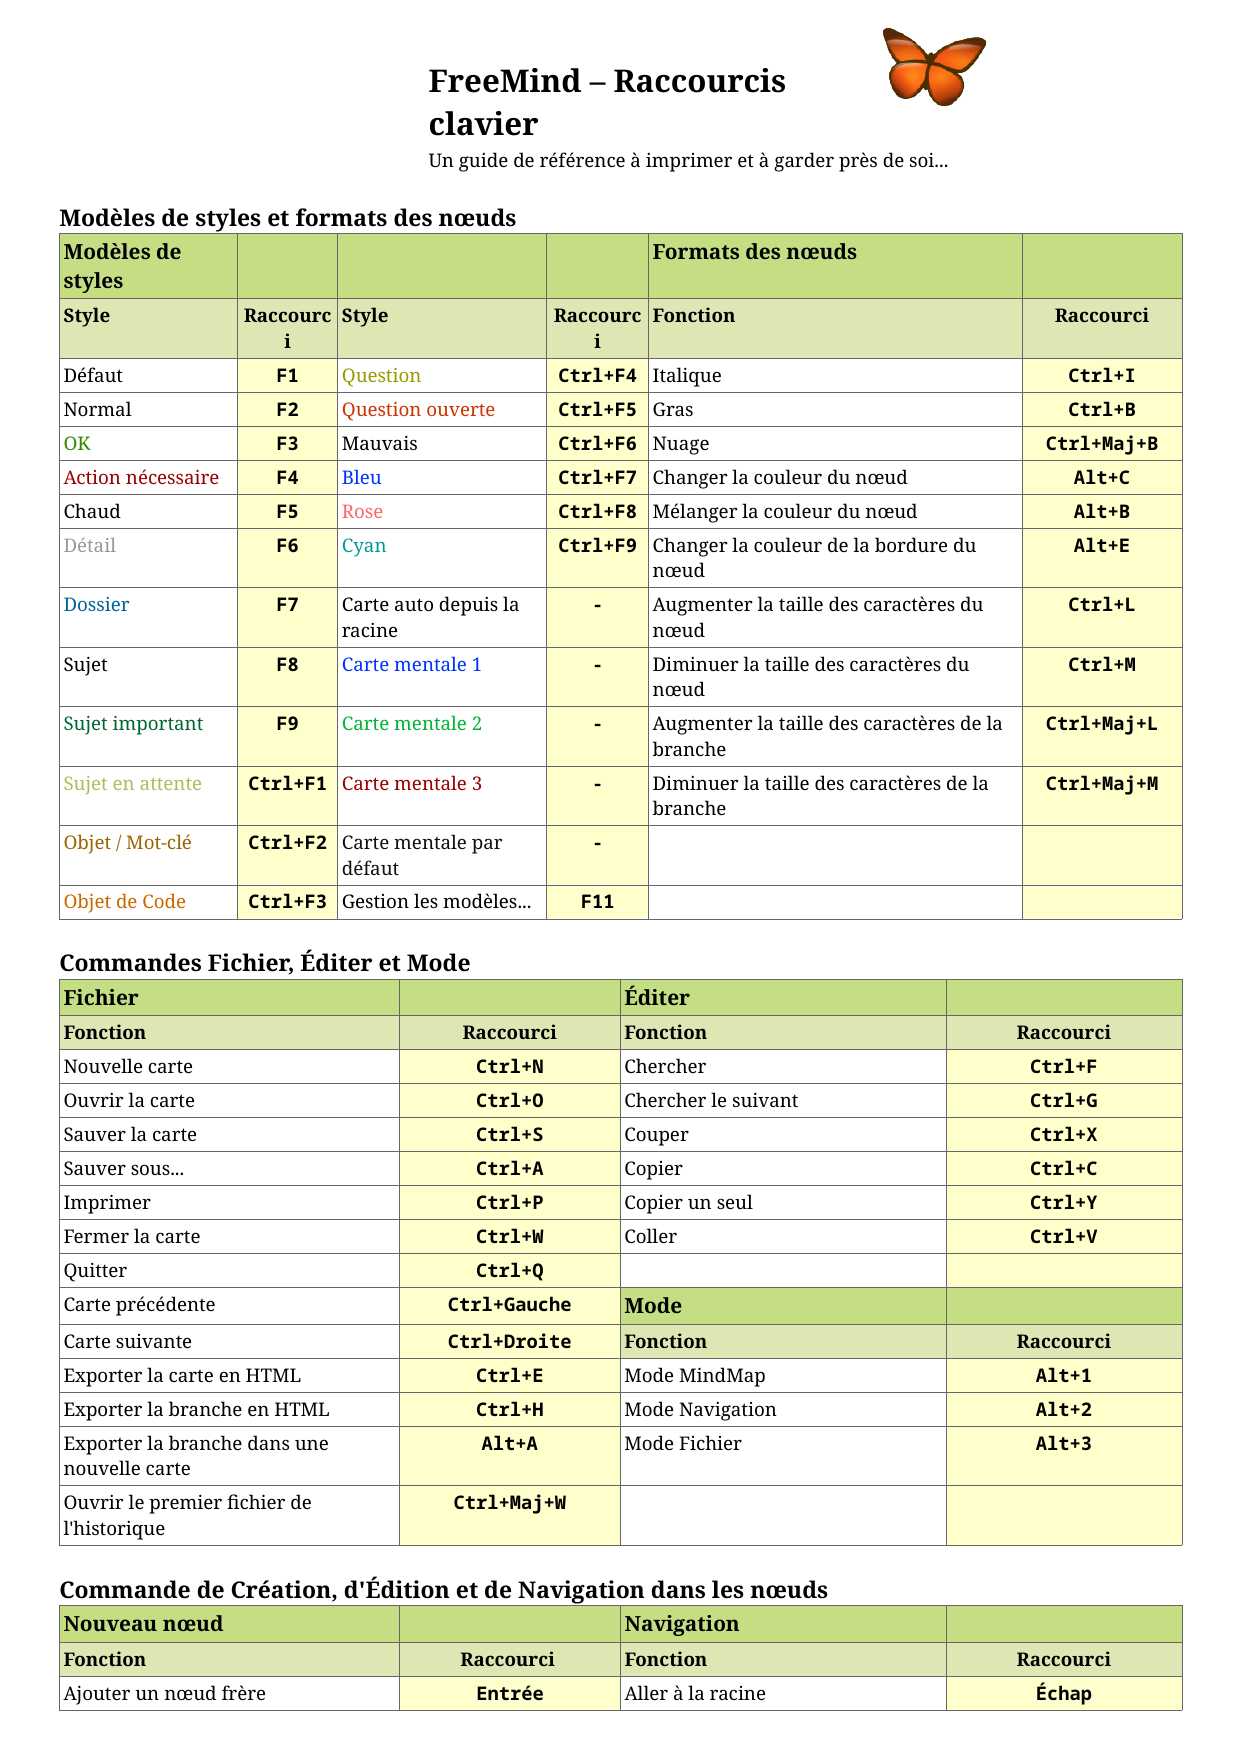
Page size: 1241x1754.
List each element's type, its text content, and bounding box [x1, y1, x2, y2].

table_cell F6 [238, 529, 337, 587]
table_cell Exporter la branche dans une nouvelle carte [60, 1427, 399, 1485]
table_cell F11 [547, 886, 648, 918]
text Commandes Fichier, Éditer et Mode [59, 947, 1181, 978]
table_cell Mode MindMap [621, 1359, 946, 1392]
table_cell Sauver la carte [60, 1118, 399, 1151]
table_cell Raccourci [400, 1016, 620, 1049]
table_cell Exporter la branche en HTML [60, 1393, 399, 1426]
table_cell Alt+C [1023, 461, 1182, 494]
table_cell Alt+1 [947, 1359, 1182, 1392]
table_cell Ctrl+H [400, 1393, 620, 1426]
table_cell Raccourci [947, 1325, 1182, 1358]
table_cell Objet / Mot-clé [60, 826, 237, 884]
table_cell [947, 1486, 1182, 1545]
table_cell Fonction [621, 1016, 946, 1049]
table_cell [649, 826, 1022, 884]
table_cell Carte suivante [60, 1325, 399, 1358]
table_cell Mode Fichier [621, 1427, 946, 1485]
table_cell Ctrl+Gauche [400, 1288, 620, 1324]
table_cell Ctrl+W [400, 1220, 620, 1253]
table_cell [621, 1486, 946, 1545]
table_cell Alt+2 [947, 1393, 1182, 1426]
table_cell Ctrl+M [1023, 648, 1182, 706]
table_cell [1023, 886, 1182, 918]
picture [883, 28, 987, 106]
table_cell - [547, 588, 648, 647]
table_header [1023, 234, 1182, 298]
table_cell Fonction [621, 1325, 946, 1358]
table_cell Alt+B [1023, 495, 1182, 528]
table_cell Mauvais [338, 427, 546, 460]
table_cell Ctrl+F6 [547, 427, 648, 460]
table_cell Coller [621, 1220, 946, 1253]
table_cell Objet de Code [60, 886, 237, 918]
table_cell Ctrl+Maj+M [1023, 767, 1182, 825]
table_cell - [547, 767, 648, 825]
table_cell Copier un seul [621, 1186, 946, 1219]
text Un guide de référence à imprimer et à garder près de soi... [428, 144, 1181, 173]
table_header Modèles de styles [60, 234, 237, 298]
table_cell Mode [621, 1288, 946, 1324]
table_cell Détail [60, 529, 237, 587]
table_cell Rose [338, 495, 546, 528]
table_cell Ctrl+F4 [547, 359, 648, 392]
table_cell Ctrl+S [400, 1118, 620, 1151]
table_cell - [547, 826, 648, 884]
table_cell OK [60, 427, 237, 460]
table_cell Raccourci [400, 1643, 620, 1676]
table_cell [1023, 826, 1182, 884]
table_cell Mode Navigation [621, 1393, 946, 1426]
table_cell Action nécessaire [60, 461, 237, 494]
table_cell Ctrl+E [400, 1359, 620, 1392]
table_cell Chaud [60, 495, 237, 528]
table_cell - [547, 707, 648, 766]
table_cell Sujet en attente [60, 767, 237, 825]
table_cell Échap [947, 1677, 1182, 1710]
table_cell Diminuer la taille des caractères de la branche [649, 767, 1022, 825]
table_header [338, 234, 546, 298]
table_cell [947, 1288, 1182, 1324]
table_cell Chercher le suivant [621, 1084, 946, 1117]
table_cell Sujet [60, 648, 237, 706]
table_cell Alt+3 [947, 1427, 1182, 1485]
table_cell Ctrl+I [1023, 359, 1182, 392]
table_cell Ctrl+Maj+W [400, 1486, 620, 1545]
table_cell [649, 886, 1022, 918]
table_cell F4 [238, 461, 337, 494]
table_cell Gestion les modèles... [338, 886, 546, 918]
table_cell Bleu [338, 461, 546, 494]
table_cell Ouvrir le premier fichier de l'historique [60, 1486, 399, 1545]
table_cell Changer la couleur de la bordure du nœud [649, 529, 1022, 587]
table_cell Nouvelle carte [60, 1050, 399, 1083]
table_cell Carte mentale 2 [338, 707, 546, 766]
table_cell Ctrl+A [400, 1152, 620, 1185]
table_cell Ctrl+L [1023, 588, 1182, 647]
table_cell Ajouter un nœud frère [60, 1677, 399, 1710]
table_cell Dossier [60, 588, 237, 647]
table_header [947, 980, 1182, 1015]
table_header [400, 980, 620, 1015]
table_cell Aller à la racine [621, 1677, 946, 1710]
table_cell Fonction [621, 1643, 946, 1676]
table_cell Ctrl+G [947, 1084, 1182, 1117]
table_cell Ctrl+F5 [547, 393, 648, 426]
table_cell Alt+A [400, 1427, 620, 1485]
table_header Nouveau nœud [60, 1606, 399, 1642]
table_header [238, 234, 337, 298]
table_cell - [547, 648, 648, 706]
table_cell Carte mentale 1 [338, 648, 546, 706]
table_cell Sujet important [60, 707, 237, 766]
table_cell Ctrl+X [947, 1118, 1182, 1151]
table_cell Carte mentale par défaut [338, 826, 546, 884]
table_cell Entrée [400, 1677, 620, 1710]
table_cell Défaut [60, 359, 237, 392]
table_cell Copier [621, 1152, 946, 1185]
table_cell Question [338, 359, 546, 392]
table_cell Fermer la carte [60, 1220, 399, 1253]
table_cell Ouvrir la carte [60, 1084, 399, 1117]
table_cell Ctrl+P [400, 1186, 620, 1219]
table_cell Ctrl+F1 [238, 767, 337, 825]
table_cell Ctrl+O [400, 1084, 620, 1117]
text FreeMind – Raccourcis clavier [428, 59, 1181, 144]
table_cell Chercher [621, 1050, 946, 1083]
table_cell [947, 1254, 1182, 1287]
table_cell Raccourci [238, 299, 337, 358]
table_cell Ctrl+Q [400, 1254, 620, 1287]
table_header Navigation [621, 1606, 946, 1642]
table_cell F8 [238, 648, 337, 706]
table_cell [621, 1254, 946, 1287]
table_cell Carte auto depuis la racine [338, 588, 546, 647]
table_header [947, 1606, 1182, 1642]
table_cell Carte précédente [60, 1288, 399, 1324]
table_cell Ctrl+F2 [238, 826, 337, 884]
table_cell Ctrl+N [400, 1050, 620, 1083]
table_cell Style [60, 299, 237, 358]
table_cell Raccourci [947, 1643, 1182, 1676]
table_cell Augmenter la taille des caractères de la branche [649, 707, 1022, 766]
table_header [547, 234, 648, 298]
table_cell Raccourci [547, 299, 648, 358]
table_header Formats des nœuds [649, 234, 1022, 298]
table_cell Fonction [60, 1016, 399, 1049]
table_cell Normal [60, 393, 237, 426]
table_cell Quitter [60, 1254, 399, 1287]
table_cell Exporter la carte en HTML [60, 1359, 399, 1392]
table_cell Italique [649, 359, 1022, 392]
table_cell Imprimer [60, 1186, 399, 1219]
table_cell Diminuer la taille des caractères du nœud [649, 648, 1022, 706]
text Commande de Création, d'Édition et de Navigation dans les nœuds [59, 1574, 1181, 1605]
table_cell Sauver sous... [60, 1152, 399, 1185]
table_cell Ctrl+C [947, 1152, 1182, 1185]
table_cell Ctrl+F [947, 1050, 1182, 1083]
table_cell Ctrl+F3 [238, 886, 337, 918]
table_cell Mélanger la couleur du nœud [649, 495, 1022, 528]
table_cell Ctrl+Maj+B [1023, 427, 1182, 460]
table_cell Couper [621, 1118, 946, 1151]
text Modèles de styles et formats des nœuds [59, 202, 1181, 233]
table_cell Fonction [60, 1643, 399, 1676]
table_header Éditer [621, 980, 946, 1015]
table_header Fichier [60, 980, 399, 1015]
table_cell Raccourci [947, 1016, 1182, 1049]
table_cell Ctrl+Maj+L [1023, 707, 1182, 766]
table_cell Style [338, 299, 546, 358]
table_cell Changer la couleur du nœud [649, 461, 1022, 494]
table_cell Question ouverte [338, 393, 546, 426]
table_cell Ctrl+Y [947, 1186, 1182, 1219]
table_cell Raccourci [1023, 299, 1182, 358]
table_cell F2 [238, 393, 337, 426]
table_cell Ctrl+F9 [547, 529, 648, 587]
table_cell Cyan [338, 529, 546, 587]
table_cell Gras [649, 393, 1022, 426]
table_cell Carte mentale 3 [338, 767, 546, 825]
table_cell F1 [238, 359, 337, 392]
table_cell Ctrl+Droite [400, 1325, 620, 1358]
table_cell Ctrl+B [1023, 393, 1182, 426]
table_cell F5 [238, 495, 337, 528]
table_cell Augmenter la taille des caractères du nœud [649, 588, 1022, 647]
table_header [400, 1606, 620, 1642]
table_cell Ctrl+V [947, 1220, 1182, 1253]
table_cell Nuage [649, 427, 1022, 460]
table_cell Ctrl+F7 [547, 461, 648, 494]
table_cell F7 [238, 588, 337, 647]
table_cell F9 [238, 707, 337, 766]
table_cell Alt+E [1023, 529, 1182, 587]
table_cell F3 [238, 427, 337, 460]
table_cell Ctrl+F8 [547, 495, 648, 528]
table_cell Fonction [649, 299, 1022, 358]
